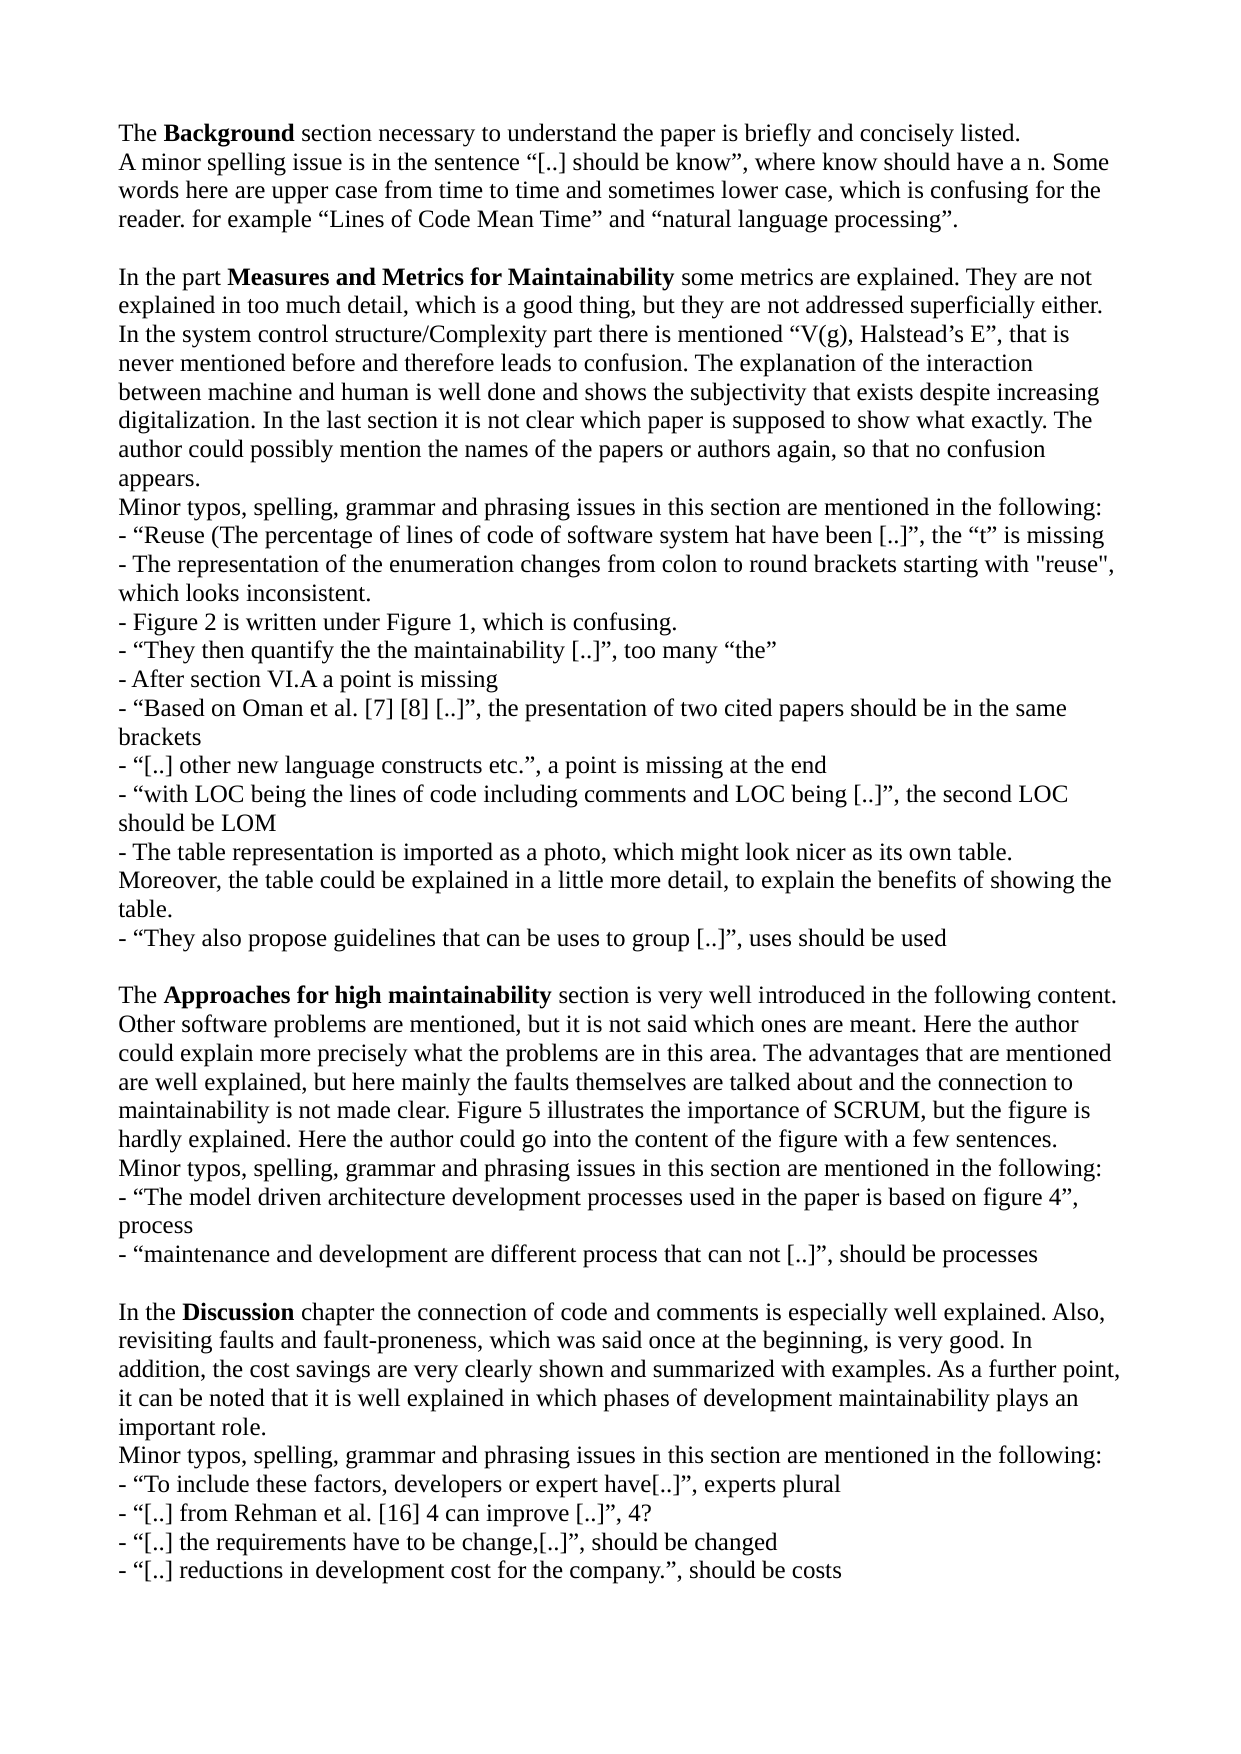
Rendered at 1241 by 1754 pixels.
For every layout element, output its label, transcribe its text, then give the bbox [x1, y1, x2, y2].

text - “[..] the requirements have to be change,[..]”, should be changed [118, 1527, 1122, 1556]
text - The representation of the enumeration changes from colon to round brackets starting with "reuse", which looks inconsistent. [118, 549, 1122, 607]
text In the Discussion chapter the connection of code and comments is especially well explained. Also, revisiting faults and fault-proneness, which was said once at the beginning, is very good. In addition, the cost savings are very clearly shown and summarized with examples. As a further point, it can be noted that it is well explained in which phases of development maintainability plays an important role. [118, 1297, 1122, 1441]
text - “with LOC being the lines of code including comments and LOC being [..]”, the second LOC should be LOM [118, 779, 1122, 837]
text - “They then quantify the the maintainability [..]”, too many “the” [118, 636, 1122, 664]
text Minor typos, spelling, grammar and phrasing issues in this section are mentioned in the following: [118, 1441, 1122, 1469]
text - “The model driven architecture development processes used in the paper is based on figure 4”, process [118, 1182, 1122, 1239]
text - “To include these factors, developers or expert have[..]”, experts plural [118, 1469, 1122, 1498]
text A minor spelling issue is in the sentence “[..] should be know”, where know should have a n. Some words here are upper case from time to time and sometimes lower case, which is confusing for the reader. for example “Lines of Code Mean Time” and “natural language processing”. [118, 147, 1122, 233]
text - “maintenance and development are different process that can not [..]”, should be processes [118, 1239, 1122, 1268]
text In the part Measures and Metrics for Maintainability some metrics are explained. They are not explained in too much detail, which is a good thing, but they are not addressed superficially either. [118, 262, 1122, 319]
text Minor typos, spelling, grammar and phrasing issues in this section are mentioned in the following: [118, 1153, 1122, 1182]
text - “[..] from Rehman et al. [16] 4 can improve [..]”, 4? [118, 1498, 1122, 1527]
text Minor typos, spelling, grammar and phrasing issues in this section are mentioned in the following: [118, 492, 1122, 521]
text - “Reuse (The percentage of lines of code of software system hat have been [..]”, the “t” is missing [118, 521, 1122, 549]
text The Approaches for high maintainability section is very well introduced in the following content. Other software problems are mentioned, but it is not said which ones are meant. Here the author could explain more precisely what the problems are in this area. The advantages that are mentioned are well explained, but here mainly the faults themselves are talked about and the connection to maintainability is not made clear. Figure 5 illustrates the importance of SCRUM, but the figure is hardly explained. Here the author could go into the content of the figure with a few sentences. [118, 981, 1122, 1153]
text - “[..] reductions in development cost for the company.”, should be costs [118, 1556, 1122, 1584]
text - The table representation is imported as a photo, which might look nicer as its own table. Moreover, the table could be explained in a little more detail, to explain the benefits of showing the table. [118, 837, 1122, 923]
text - “They also propose guidelines that can be uses to group [..]”, uses should be used [118, 923, 1122, 952]
text In the system control structure/Complexity part there is mentioned “V(g), Halstead’s E”, that is never mentioned before and therefore leads to confusion. The explanation of the interaction between machine and human is well done and shows the subjectivity that exists despite increasing digitalization. In the last section it is not clear which paper is supposed to show what exactly. The author could possibly mention the names of the papers or authors again, so that no confusion appears. [118, 319, 1122, 492]
text - Figure 2 is written under Figure 1, which is confusing. [118, 607, 1122, 636]
text - “[..] other new language constructs etc.”, a point is missing at the end [118, 751, 1122, 779]
text - “Based on Oman et al. [7] [8] [..]”, the presentation of two cited papers should be in the same brackets [118, 693, 1122, 751]
text The Background section necessary to understand the paper is briefly and concisely listed. [118, 118, 1122, 147]
text - After section VI.A a point is missing [118, 664, 1122, 693]
